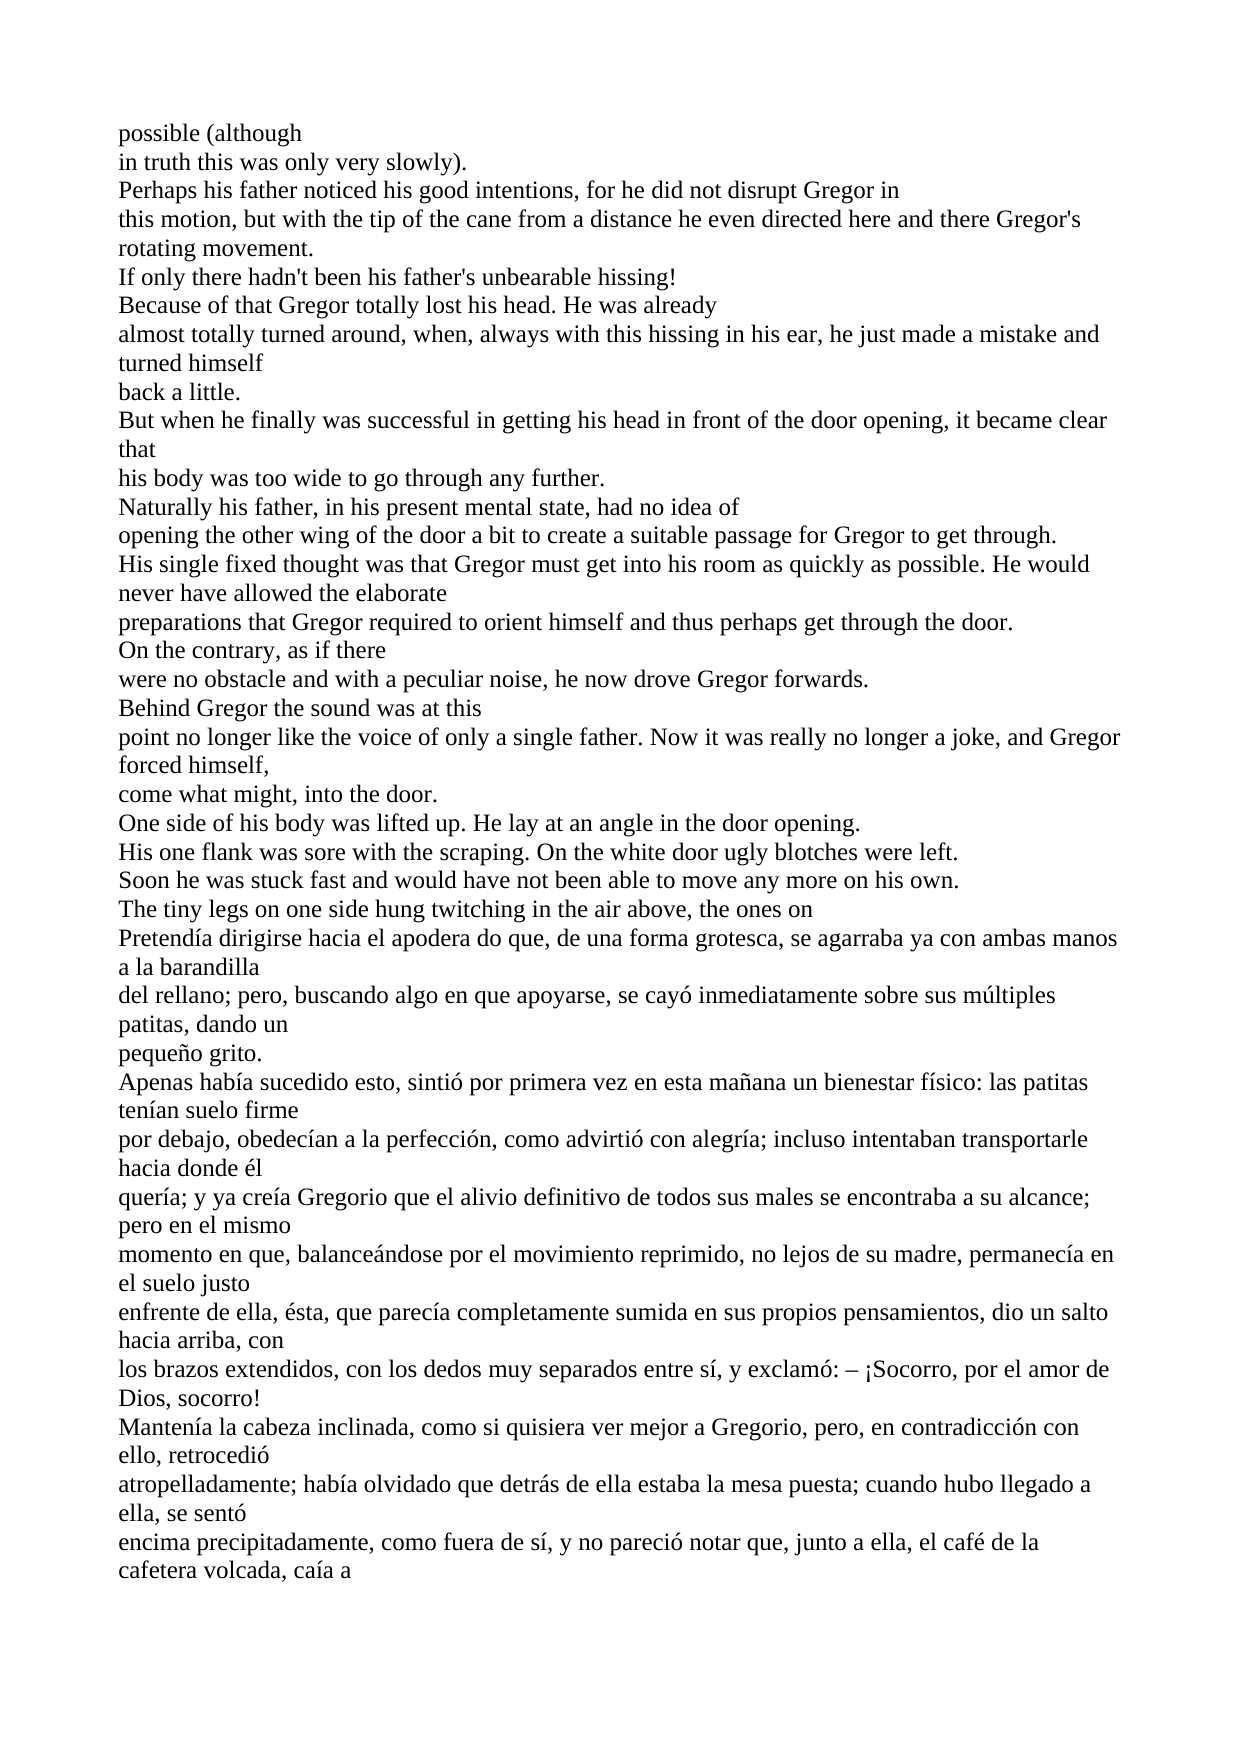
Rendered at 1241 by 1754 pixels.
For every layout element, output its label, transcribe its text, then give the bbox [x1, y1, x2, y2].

text One side of his body was lifted up. He lay at an angle in the door opening. [118, 808, 1122, 837]
text in truth this was only very slowly). [118, 147, 1122, 176]
text pequeño grito. [118, 1038, 1122, 1067]
text point no longer like the voice of only a single father. Now it was really no longer a joke, and Gregor forced himself, [118, 722, 1122, 779]
text los brazos extendidos, con los dedos muy separados entre sí, y exclamó: – ¡Socorro, por el amor de Dios, socorro! [118, 1354, 1122, 1412]
text Because of that Gregor totally lost his head. He was already [118, 291, 1122, 319]
text His one flank was sore with the scraping. On the white door ugly blotches were left. [118, 837, 1122, 866]
text por debajo, obedecían a la perfección, como advirtió con alegría; incluso intentaban transportarle hacia donde él [118, 1124, 1122, 1182]
text But when he finally was successful in getting his head in front of the door opening, it became clear that [118, 406, 1122, 463]
text Perhaps his father noticed his good intentions, for he did not disrupt Gregor in [118, 176, 1122, 204]
text Mantenía la cabeza inclinada, como si quisiera ver mejor a Gregorio, pero, en contradicción con ello, retrocedió [118, 1412, 1122, 1469]
text enfrente de ella, ésta, que parecía completamente sumida en sus propios pensamientos, dio un salto hacia arriba, con [118, 1297, 1122, 1354]
text this motion, but with the tip of the cane from a distance he even directed here and there Gregor's rotating movement. [118, 204, 1122, 262]
text quería; y ya creía Gregorio que el alivio definitivo de todos sus males se encontraba a su alcance; pero en el mismo [118, 1182, 1122, 1239]
text were no obstacle and with a peculiar noise, he now drove Gregor forwards. [118, 664, 1122, 693]
text opening the other wing of the door a bit to create a suitable passage for Gregor to get through. [118, 521, 1122, 549]
text back a little. [118, 377, 1122, 406]
text Naturally his father, in his present mental state, had no idea of [118, 492, 1122, 521]
text The tiny legs on one side hung twitching in the air above, the ones on [118, 894, 1122, 923]
text almost totally turned around, when, always with this hissing in his ear, he just made a mistake and turned himself [118, 319, 1122, 377]
text del rellano; pero, buscando algo en que apoyarse, se cayó inmediatamente sobre sus múltiples patitas, dando un [118, 981, 1122, 1038]
text encima precipitadamente, como fuera de sí, y no pareció notar que, junto a ella, el café de la cafetera volcada, caía a [118, 1527, 1122, 1584]
text momento en que, balanceándose por el movimiento reprimido, no lejos de su madre, permanecía en el suelo justo [118, 1239, 1122, 1297]
text Apenas había sucedido esto, sintió por primera vez en esta mañana un bienestar físico: las patitas tenían suelo firme [118, 1067, 1122, 1124]
text Behind Gregor the sound was at this [118, 693, 1122, 722]
text come what might, into the door. [118, 779, 1122, 808]
text His single fixed thought was that Gregor must get into his room as quickly as possible. He would never have allowed the elaborate [118, 549, 1122, 607]
text possible (although [118, 118, 1122, 147]
text preparations that Gregor required to orient himself and thus perhaps get through the door. [118, 607, 1122, 636]
text Pretendía dirigirse hacia el apodera do que, de una forma grotesca, se agarraba ya con ambas manos a la barandilla [118, 923, 1122, 981]
text On the contrary, as if there [118, 636, 1122, 664]
text Soon he was stuck fast and would have not been able to move any more on his own. [118, 866, 1122, 894]
text If only there hadn't been his father's unbearable hissing! [118, 262, 1122, 291]
text his body was too wide to go through any further. [118, 463, 1122, 492]
text atropelladamente; había olvidado que detrás de ella estaba la mesa puesta; cuando hubo llegado a ella, se sentó [118, 1469, 1122, 1527]
